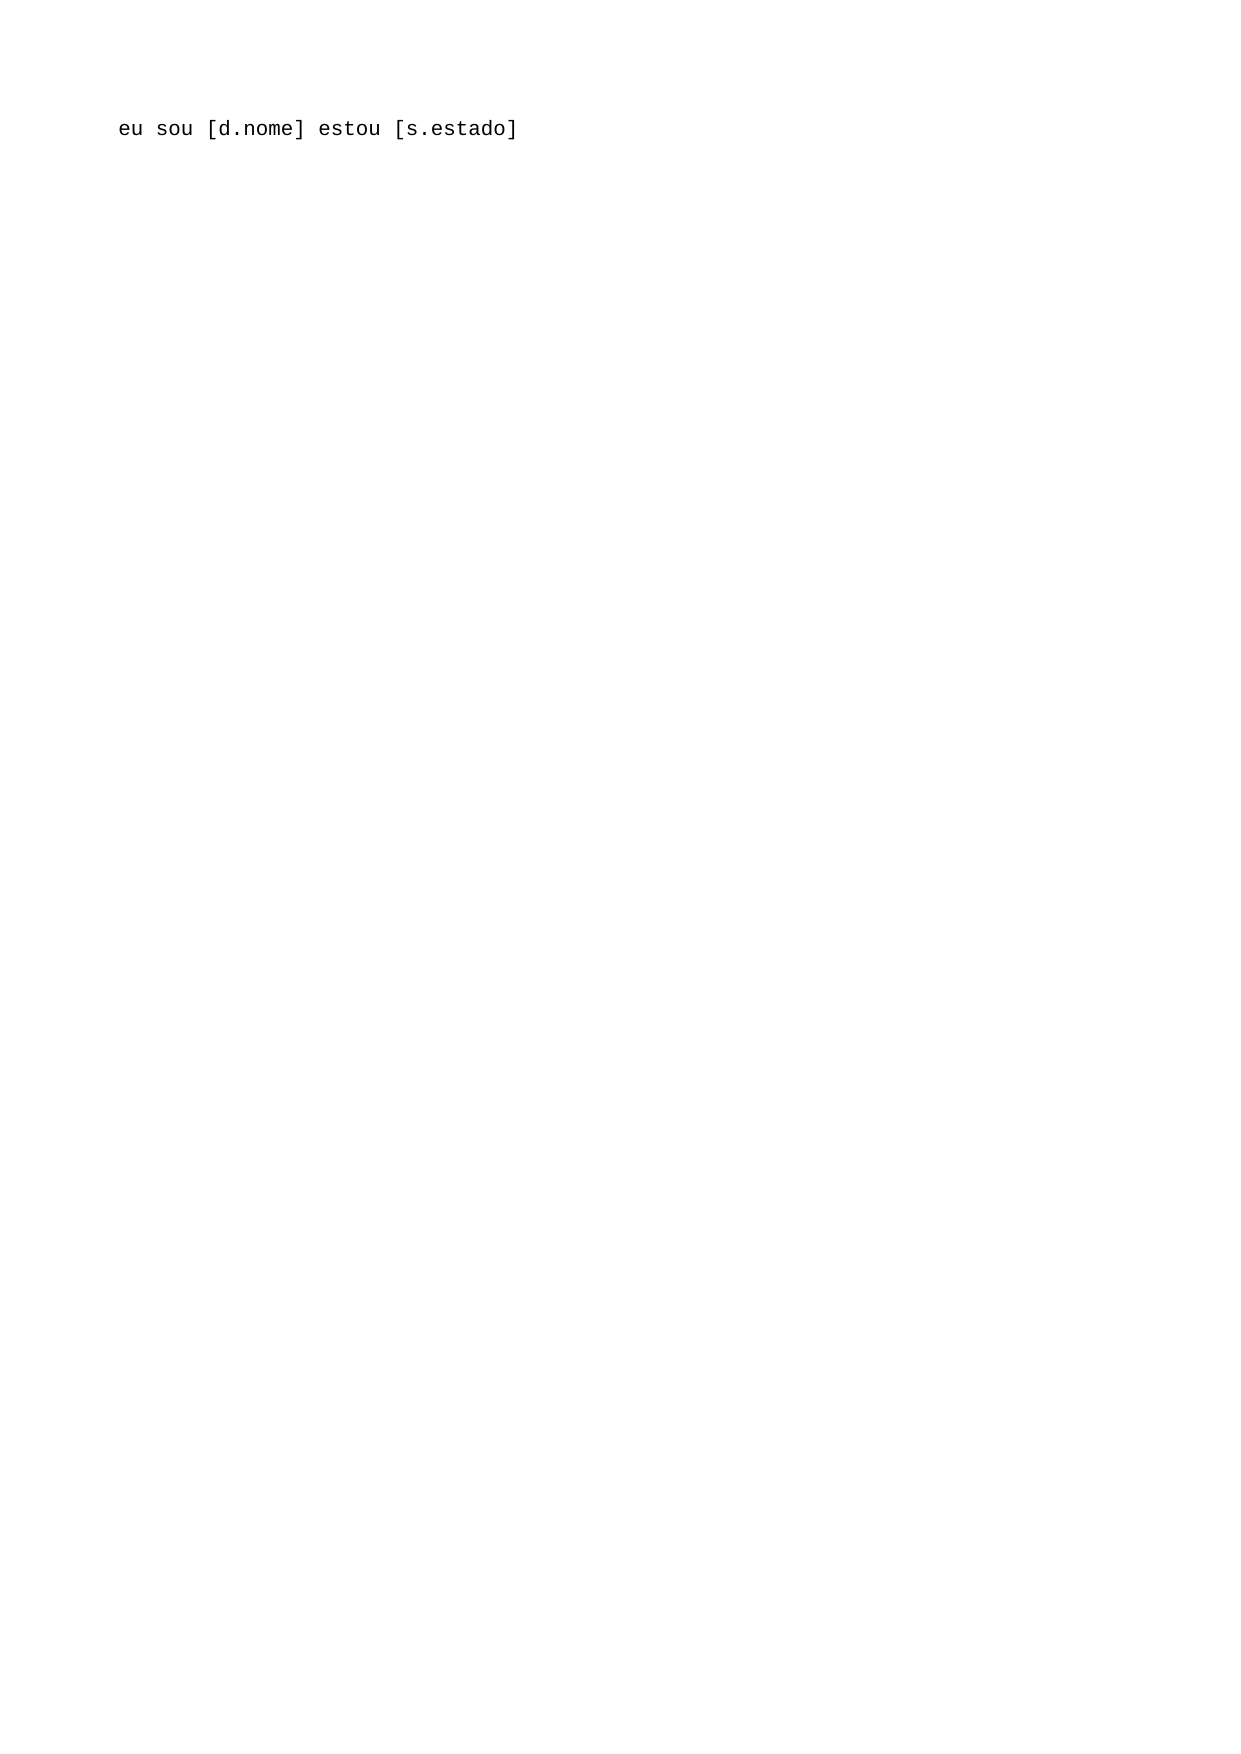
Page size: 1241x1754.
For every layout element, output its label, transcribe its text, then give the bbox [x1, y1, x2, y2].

text eu sou [d.nome] estou [s.estado] [118, 118, 1122, 142]
